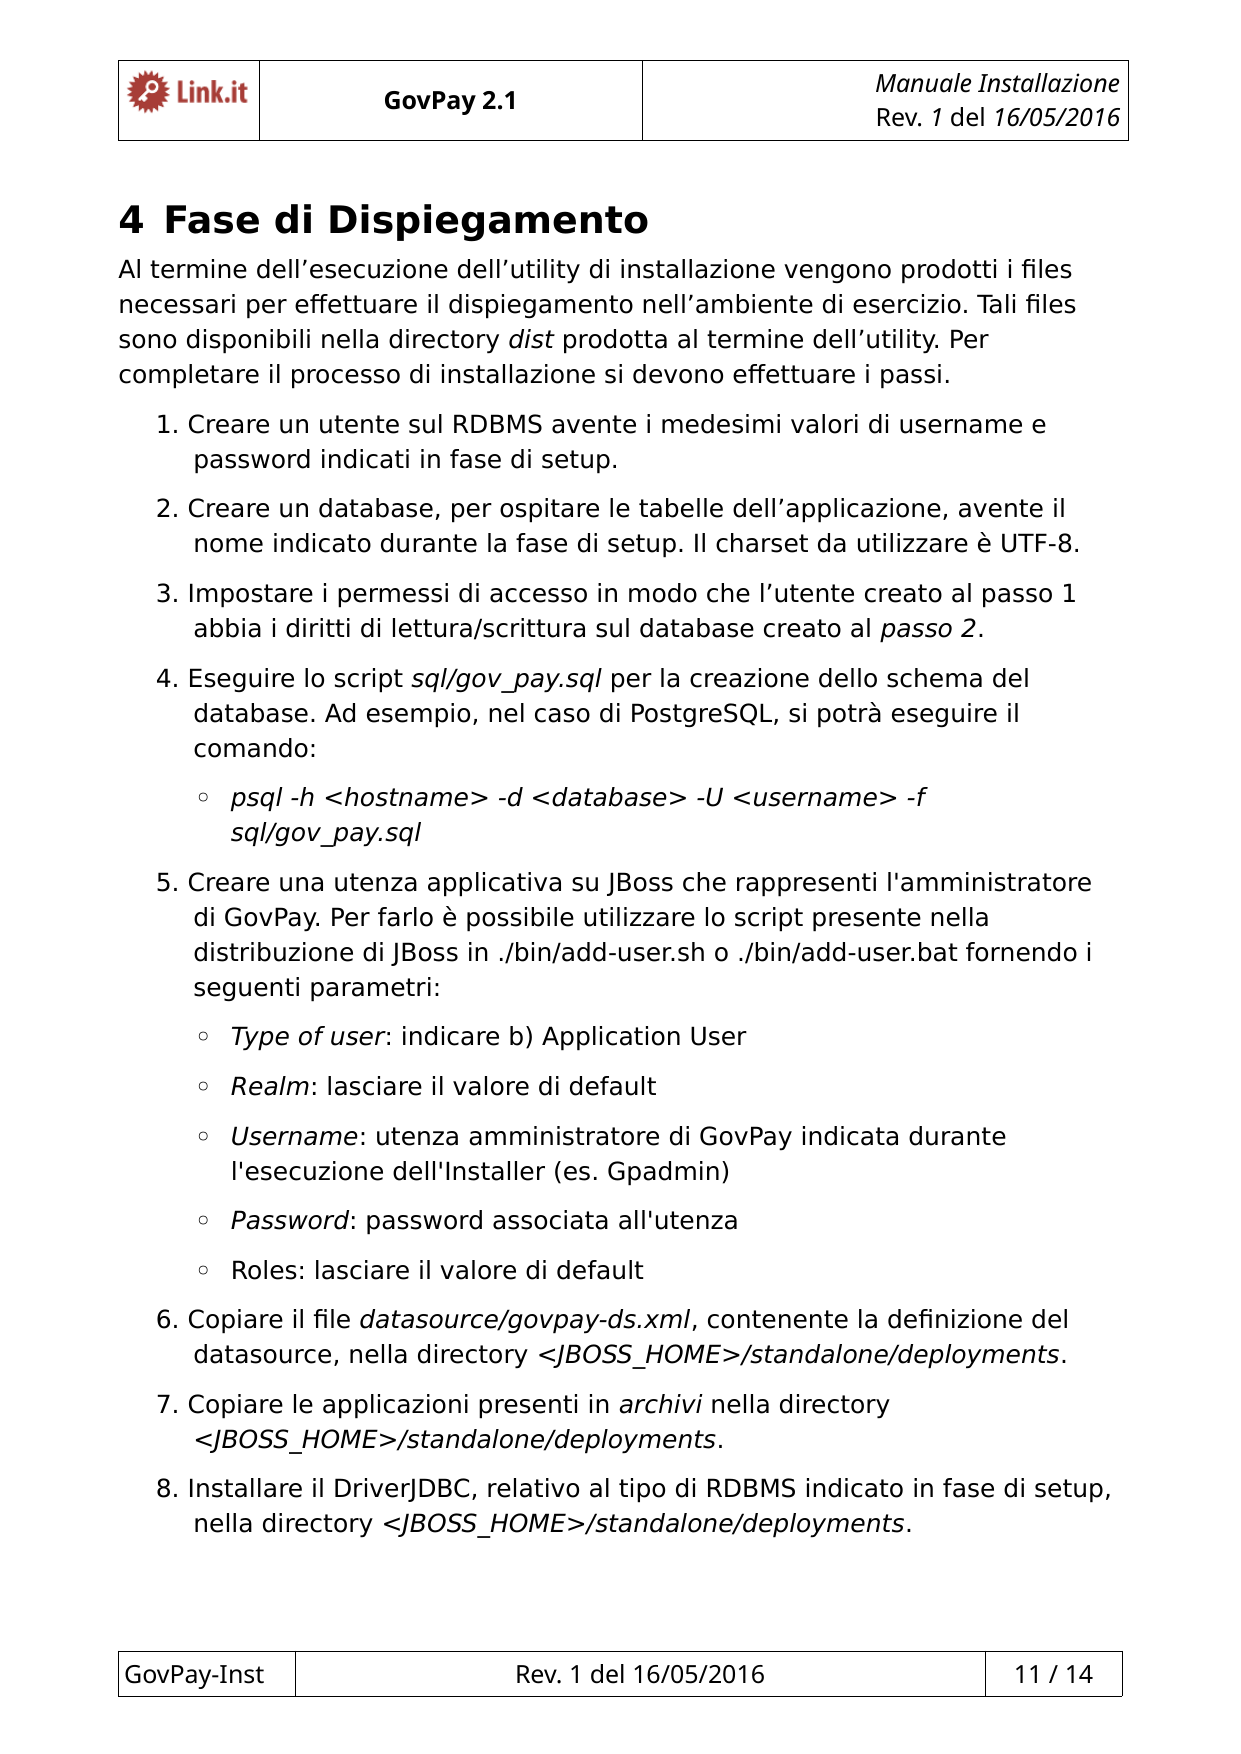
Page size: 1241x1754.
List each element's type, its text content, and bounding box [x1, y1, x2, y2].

list Impostare i permessi di accesso in modo che l’utente creato al passo 1 abbia i diritti di lettura/scrittura sul database creato al passo 2. [156, 579, 1122, 643]
list Eseguire lo script sql/gov_pay.sql per la creazione dello schema del database. Ad esempio, nel caso di PostgreSQL, si potrà eseguire il comando: [156, 664, 1122, 763]
list Copiare il file datasource/govpay-ds.xml, contenente la definizione del datasource, nella directory <JBOSS_HOME>/standalone/deployments. [156, 1305, 1122, 1369]
list Creare un utente sul RDBMS avente i medesimi valori di username e password indicati in fase di setup. [156, 410, 1122, 474]
list Installare il DriverJDBC, relativo al tipo di RDBMS indicato in fase di setup, nella directory <JBOSS_HOME>/standalone/deployments. [156, 1474, 1122, 1539]
list Copiare le applicazioni presenti in archivi nella directory <JBOSS_HOME>/standalone/deployments. [156, 1390, 1122, 1454]
list Password: password associata all'utenza [193, 1206, 1122, 1235]
list Realm: lasciare il valore di default [193, 1072, 1122, 1101]
picture [123, 65, 254, 119]
list Username: utenza amministratore di GovPay indicata durante l'esecuzione dell'Installer (es. Gpadmin) [193, 1122, 1122, 1186]
list Creare un database, per ospitare le tabelle dell’applicazione, avente il nome indicato durante la fase di setup. Il charset da utilizzare è UTF-8. [156, 494, 1122, 559]
list psql -h <hostname> -d <database> -U <username> -f sql/gov_pay.sql [193, 783, 1122, 847]
subtitle Fase di Dispiegamento [118, 199, 1122, 243]
list Type of user: indicare b) Application User [193, 1022, 1122, 1052]
list Roles: lasciare il valore di default [193, 1256, 1122, 1285]
list Creare una utenza applicativa su JBoss che rappresenti l'amministratore di GovPay. Per farlo è possibile utilizzare lo script presente nella distribuzione di JBoss in ./bin/add-user.sh o ./bin/add-user.bat fornendo i seguenti parametri: [156, 868, 1122, 1002]
text Al termine dell’esecuzione dell’utility di installazione vengono prodotti i files necessari per effettuare il dispiegamento nell’ambiente di esercizio. Tali files sono disponibili nella directory dist prodotta al termine dell’utility. Per completare il processo di installazione si devono effettuare i passi. [118, 255, 1122, 389]
